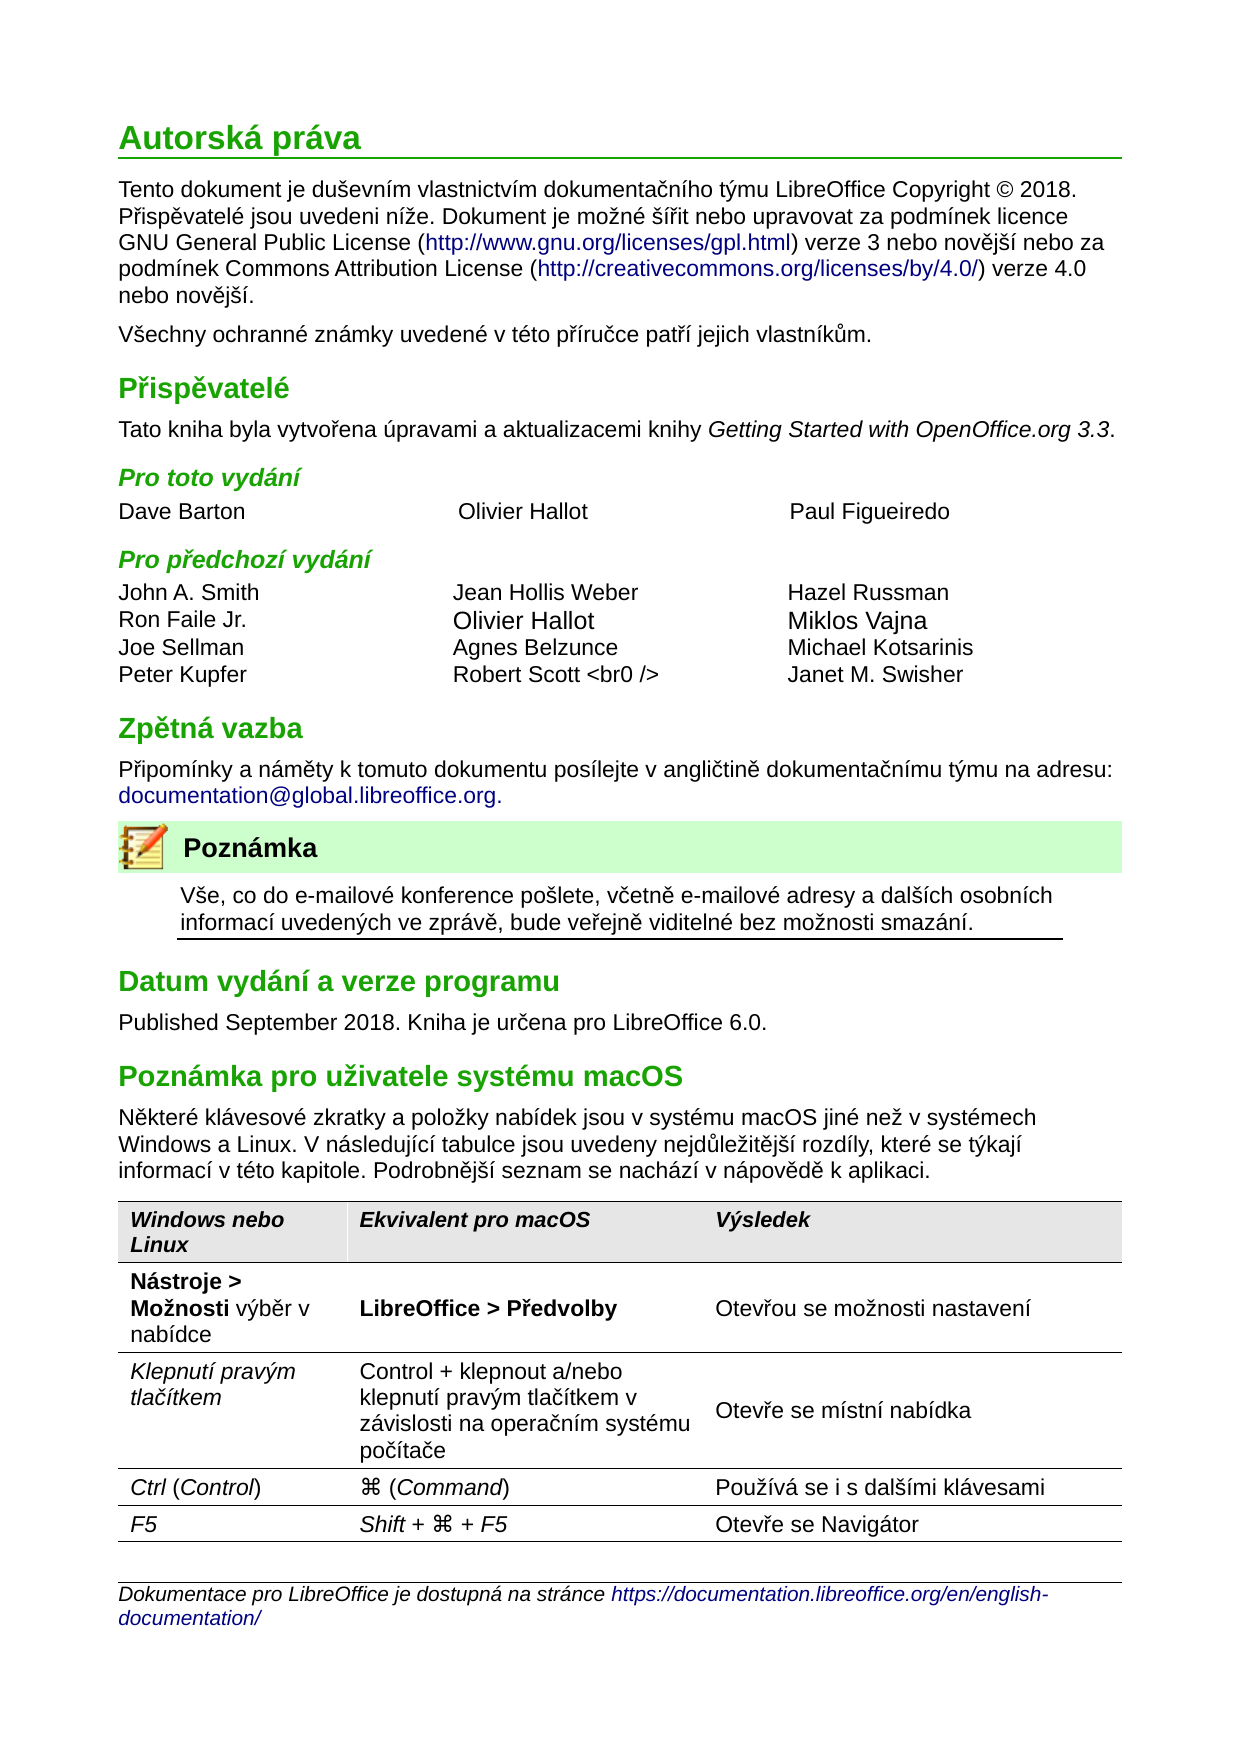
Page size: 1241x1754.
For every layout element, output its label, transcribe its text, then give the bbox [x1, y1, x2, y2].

subtitle Datum vydání a verze programu [118, 964, 1122, 997]
table_header Paul Figueiredo [789, 498, 1122, 524]
table_cell Michael Kotsarinis [788, 634, 1122, 661]
table_cell F5 [118, 1506, 347, 1541]
table_header Jean Hollis Weber [453, 579, 787, 606]
table_cell LibreOffice > Předvolby [348, 1263, 703, 1352]
table_cell Peter Kupfer [118, 661, 453, 687]
table_cell Olivier Hallot [453, 606, 787, 634]
text Všechny ochranné známky uvedené v této příručce patří jejich vlastníkům. [118, 321, 1122, 347]
picture [119, 822, 170, 873]
table_header Ekvivalent pro macOS [348, 1202, 703, 1262]
table_header Windows nebo Linux [118, 1202, 347, 1262]
table_cell Nástroje > Možnosti výběr v nabídce [118, 1263, 347, 1352]
text Tato kniha byla vytvořena úpravami a aktualizacemi knihy Getting Started with OpenOffice.org 3.3. [118, 416, 1122, 442]
table_header Hazel Russman [788, 579, 1122, 606]
table_cell Shift + ⌘ + F5 [348, 1506, 703, 1541]
table_cell Ctrl (Control) [118, 1469, 347, 1504]
text Tento dokument je duševním vlastnictvím dokumentačního týmu LibreOffice Copyright © 2018. Přispěvatelé jsou uvedeni níže. Dokument je možné šířit nebo upravovat za podmínek licence GNU General Public License (http://www.gnu.org/licenses/gpl.html) verze 3 nebo novější nebo za podmínek Commons Attribution License (http://creativecommons.org/licenses/by/4.0/) verze 4.0 nebo novější. [118, 176, 1122, 308]
table_cell Janet M. Swisher [788, 661, 1122, 687]
table_cell Agnes Belzunce [453, 634, 787, 661]
subtitle Pro toto vydání [118, 463, 1122, 492]
subtitle Zpětná vazba [118, 711, 1122, 744]
subtitle Poznámka [118, 821, 1122, 873]
subtitle Autorská práva [118, 118, 1122, 157]
table_cell Používá se i s dalšími klávesami [703, 1469, 1122, 1504]
table_cell Robert Scott <br0 /> [453, 661, 787, 687]
subtitle Pro předchozí vydání [118, 544, 1122, 573]
text Některé klávesové zkratky a položky nabídek jsou v systému macOS jiné než v systémech Windows a Linux. V následující tabulce jsou uvedeny nejdůležitější rozdíly, které se týkají informací v této kapitole. Podrobnější seznam se nachází v nápovědě k aplikaci. [118, 1104, 1122, 1183]
table_header Výsledek [703, 1202, 1122, 1262]
table_cell Miklos Vajna [788, 606, 1122, 634]
table_cell Otevřou se možnosti nastavení [703, 1263, 1122, 1352]
table_cell Otevře se Navigátor [703, 1506, 1122, 1541]
table_cell Control + klepnout a/nebo klepnutí pravým tlačítkem v závislosti na operačním systému počítače [348, 1353, 703, 1468]
table_header John A. Smith [118, 579, 453, 606]
table_cell Joe Sellman [118, 634, 453, 661]
text Vše, co do e-mailové konference pošlete, včetně e-mailové adresy a dalších osobních informací uvedených ve zprávě, bude veřejně viditelné bez možnosti smazání. [177, 879, 1063, 938]
table_cell Klepnutí pravým tlačítkem [118, 1353, 347, 1468]
table_cell Ron Faile Jr. [118, 606, 453, 634]
text Published September 2018. Kniha je určena pro LibreOffice 6.0. [118, 1009, 1122, 1035]
table_header Olivier Hallot [458, 498, 789, 524]
text Připomínky a náměty k tomuto dokumentu posílejte v angličtině dokumentačnímu týmu na adresu: documentation@global.libreoffice.org. [118, 756, 1122, 809]
table_cell Otevře se místní nabídka [703, 1353, 1122, 1468]
table_header Dave Barton [118, 498, 458, 524]
table_cell ⌘ (Command) [348, 1469, 703, 1504]
subtitle Poznámka pro uživatele systému macOS [118, 1059, 1122, 1093]
subtitle Přispěvatelé [118, 371, 1122, 404]
